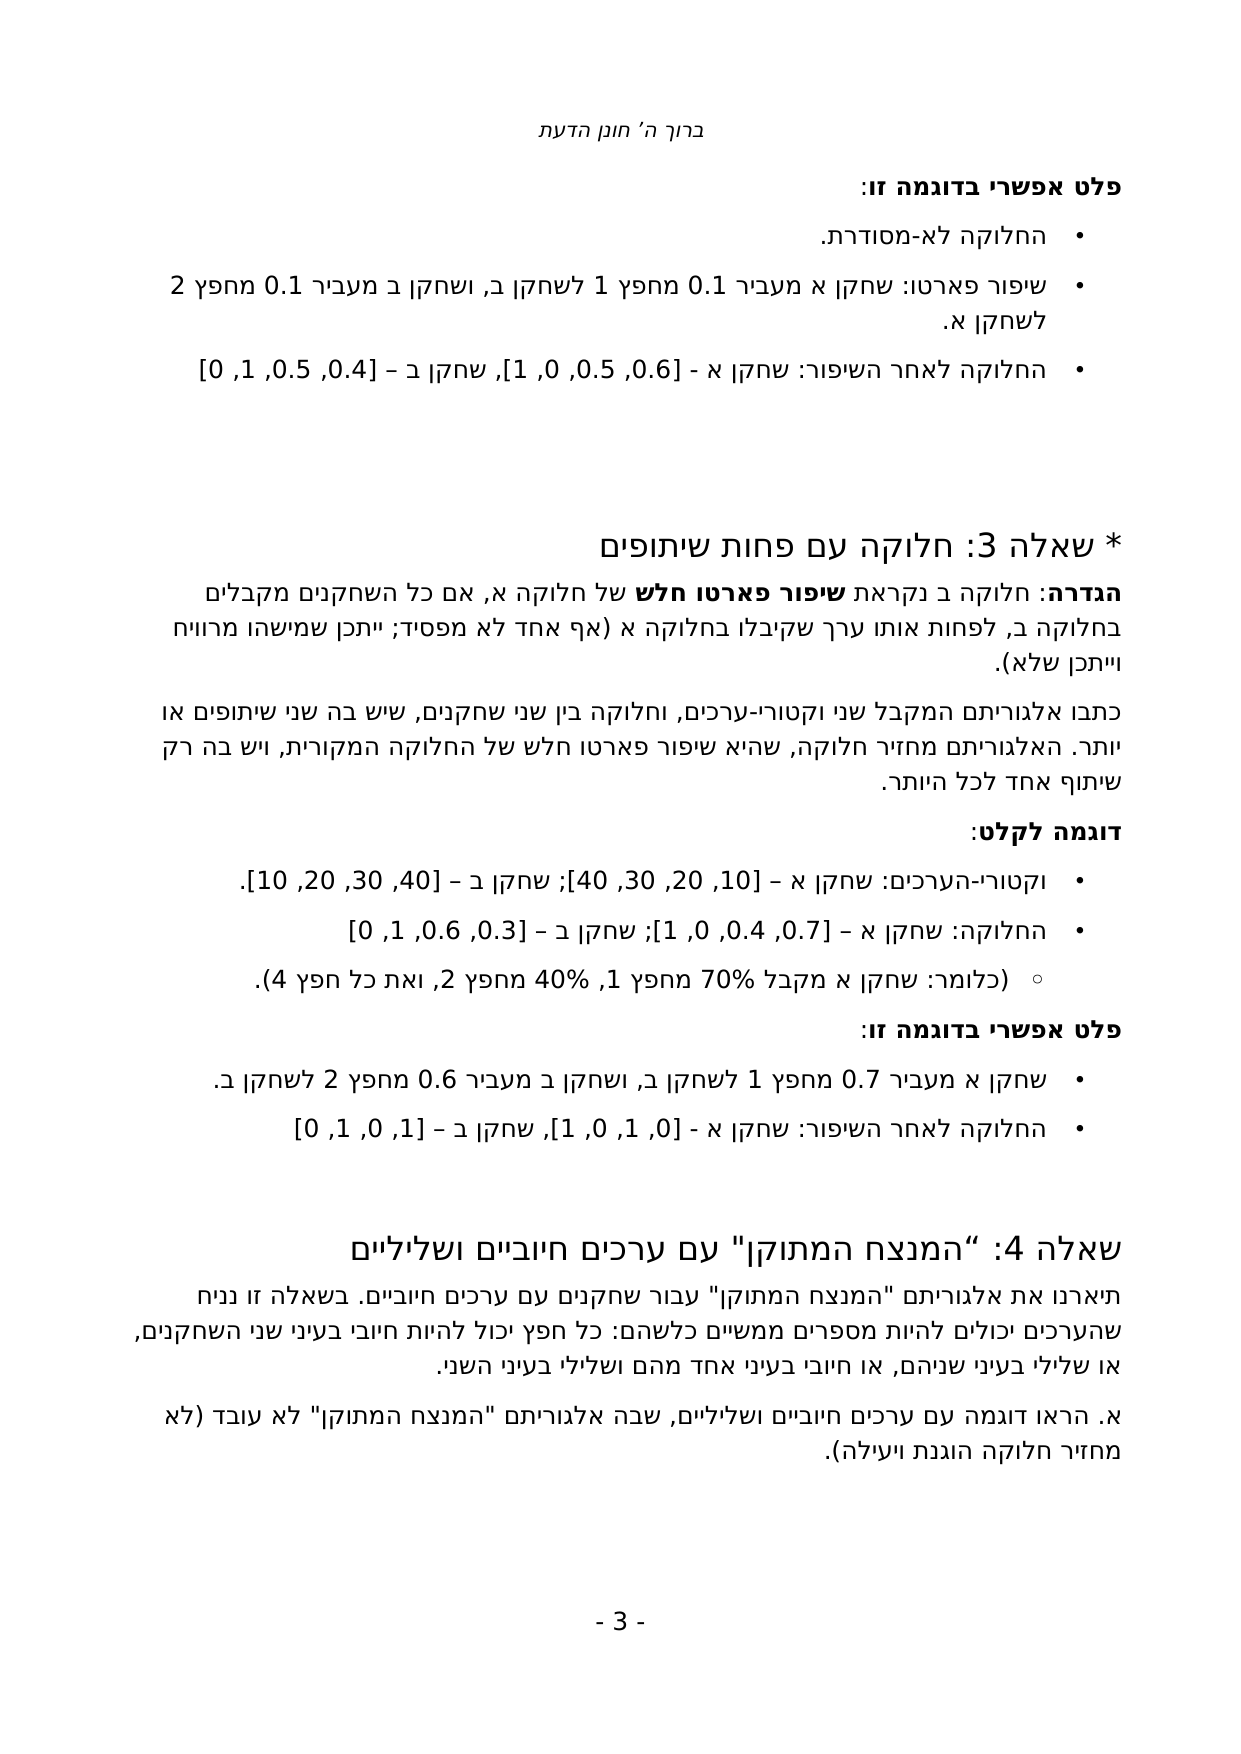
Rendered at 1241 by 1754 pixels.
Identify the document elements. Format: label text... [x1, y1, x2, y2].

list שחקן א מעביר 0.7 מחפץ 1 לשחקן ב, ושחקן ב מעביר 0.6 מחפץ 2 לשחקן ב. [118, 1065, 1084, 1094]
list שיפור פארטו: שחקן א מעביר 0.1 מחפץ 1 לשחקן ב, ושחקן ב מעביר 0.1 מחפץ 2 לשחקן א. [118, 271, 1084, 335]
text כתבו אלגוריתם המקבל שני וקטורי-ערכים, וחלוקה בין שני שחקנים, שיש בה שני שיתופים או יותר. האלגוריתם מחזיר חלוקה, שהיא שיפור פארטו חלש של החלוקה המקורית, ויש בה רק שיתוף אחד לכל היותר. [118, 697, 1122, 797]
text פלט אפשרי בדוגמה זו: [118, 172, 1122, 201]
subtitle * שאלה 3: חלוקה עם פחות שיתופים [118, 526, 1122, 565]
list החלוקה לאחר השיפור: שחקן א - [0.6, 0.5, 0, 1], שחקן ב – [0.4, 0.5, 1, 0] [118, 356, 1084, 385]
list החלוקה: שחקן א – [0.7, 0.4, 0, 1]; שחקן ב – [0.3, 0.6, 1, 0] [118, 916, 1084, 945]
list (כלומר: שחקן א מקבל 70% מחפץ 1, 40% מחפץ 2, ואת כל חפץ 4). [118, 966, 1047, 995]
list וקטורי-הערכים: שחקן א – [10, 20, 30, 40]; שחקן ב – [40, 30, 20, 10]. [118, 867, 1084, 896]
list החלוקה לא-מסודרת. [118, 221, 1084, 251]
text דוגמה לקלט: [118, 817, 1122, 846]
list החלוקה לאחר השיפור: שחקן א - [0, 1, 0, 1], שחקן ב – [1, 0, 1, 0] [118, 1114, 1084, 1144]
text א. הראו דוגמה עם ערכים חיוביים ושליליים, שבה אלגוריתם "המנצח המתוקן" לא עובד (לא מחזיר חלוקה הוגנת ויעילה). [118, 1401, 1122, 1465]
subtitle שאלה 4: “המנצח המתוקן" עם ערכים חיוביים ושליליים [118, 1230, 1122, 1269]
text הגדרה: חלוקה ב נקראת שיפור פארטו חלש של חלוקה א, אם כל השחקנים מקבלים בחלוקה ב, לפחות אותו ערך שקיבלו בחלוקה א (אף אחד לא מפסיד; ייתכן שמישהו מרוויח וייתכן שלא). [118, 578, 1122, 677]
text תיארנו את אלגוריתם "המנצח המתוקן" עבור שחקנים עם ערכים חיוביים. בשאלה זו נניח שהערכים יכולים להיות מספרים ממשיים כלשהם: כל חפץ יכול להיות חיובי בעיני שני השחקנים, או שלילי בעיני שניהם, או חיובי בעיני אחד מהם ושלילי בעיני השני. [118, 1281, 1122, 1380]
text פלט אפשרי בדוגמה זו: [118, 1015, 1122, 1044]
